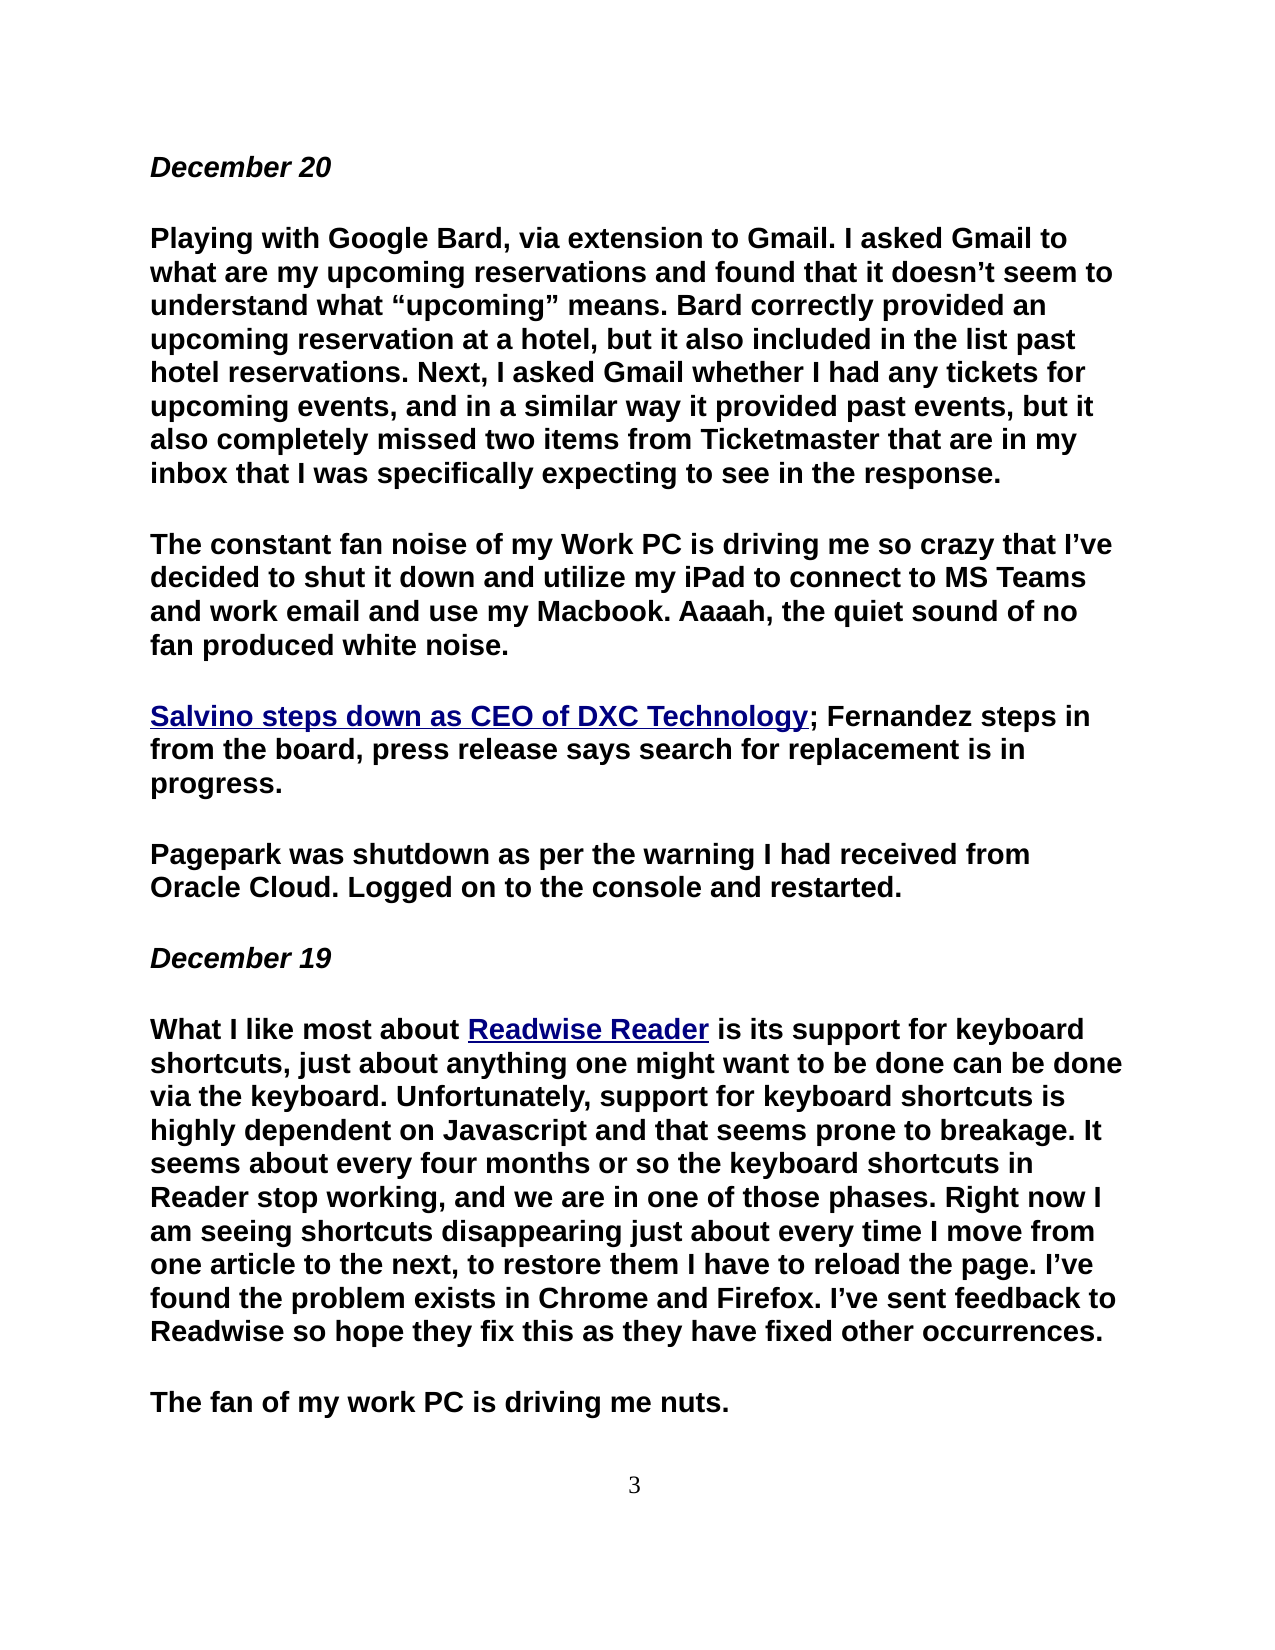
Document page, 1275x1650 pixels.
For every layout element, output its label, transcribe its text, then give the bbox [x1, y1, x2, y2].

subtitle Playing with Google Bard, via extension to Gmail. I asked Gmail to what are my upcoming reservations and found that it doesn’t seem to understand what “upcoming” means. Bard correctly provided an upcoming reservation at a hotel, but it also included in the list past hotel reservations. Next, I asked Gmail whether I had any tickets for upcoming events, and in a similar way it provided past events, but it also completely missed two items from Ticketmaster that are in my inbox that I was specifically expecting to see in the response. [150, 221, 1125, 489]
subtitle December 20 [150, 150, 1125, 183]
subtitle Pagepark was shutdown as per the warning I had received from Oracle Cloud. Logged on to the console and restarted. [150, 837, 1125, 904]
subtitle The fan of my work PC is driving me nuts. [150, 1385, 1125, 1419]
subtitle The constant fan noise of my Work PC is driving me so crazy that I’ve decided to shut it down and utilize my iPad to connect to MS Teams and work email and use my Macbook. Aaaah, the quiet sound of no fan produced white noise. [150, 527, 1125, 661]
subtitle Salvino steps down as CEO of DXC Technology; Fernandez steps in from the board, press release says search for replacement is in progress. [150, 698, 1125, 799]
subtitle December 19 [150, 941, 1125, 975]
subtitle What I like most about Readwise Reader is its support for keyboard shortcuts, just about anything one might want to be done can be done via the keyboard. Unfortunately, support for keyboard shortcuts is highly dependent on Javascript and that seems prone to breakage. It seems about every four months or so the keyboard shortcuts in Reader stop working, and we are in one of those phases. Right now I am seeing shortcuts disappearing just about every time I move from one article to the next, to restore them I have to reload the page. I’ve found the problem exists in Chrome and Firefox. I’ve sent feedback to Readwise so hope they fix this as they have fixed other occurrences. [150, 1012, 1125, 1348]
